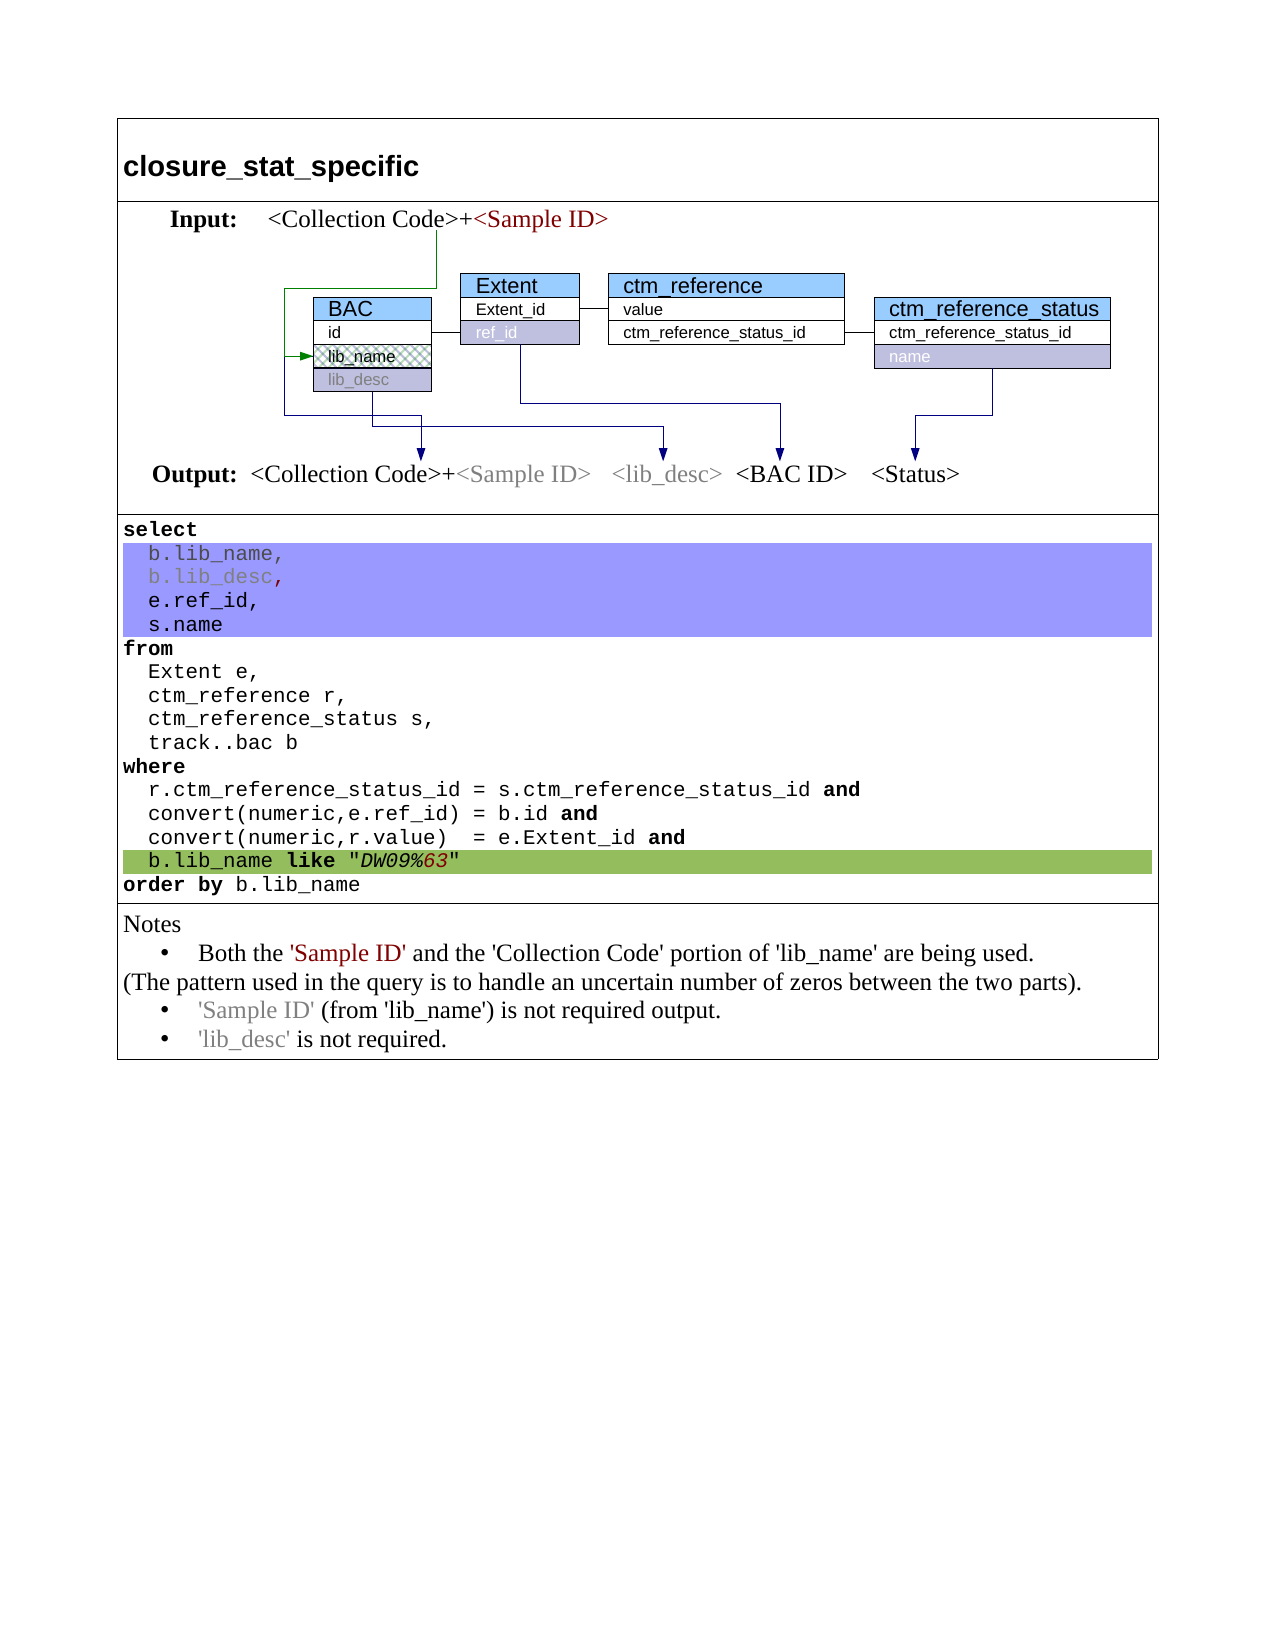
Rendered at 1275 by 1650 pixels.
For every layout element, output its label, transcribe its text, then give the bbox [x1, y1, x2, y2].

table_cell Notes Both the 'Sample ID' and the 'Collection Code' portion of 'lib_name' are being used. (The pattern used in the query is to handle an uncertain number of zeros between the two parts). 'Sample ID' (from 'lib_name') is not required output. 'lib_desc' is not required. [118, 904, 1158, 1059]
table_cell select b.lib_name, b.lib_desc, e.ref_id, s.name from Extent e, ctm_reference r, ctm_reference_status s, track..bac b where r.ctm_reference_status_id = s.ctm_reference_status_id and convert(numeric,e.ref_id) = b.id and convert(numeric,r.value) = e.Extent_id and b.lib_name like "DW09%63" order by b.lib_name [118, 515, 1158, 903]
table_header closure_stat_specific [118, 119, 1158, 201]
table_cell [118, 202, 1158, 513]
